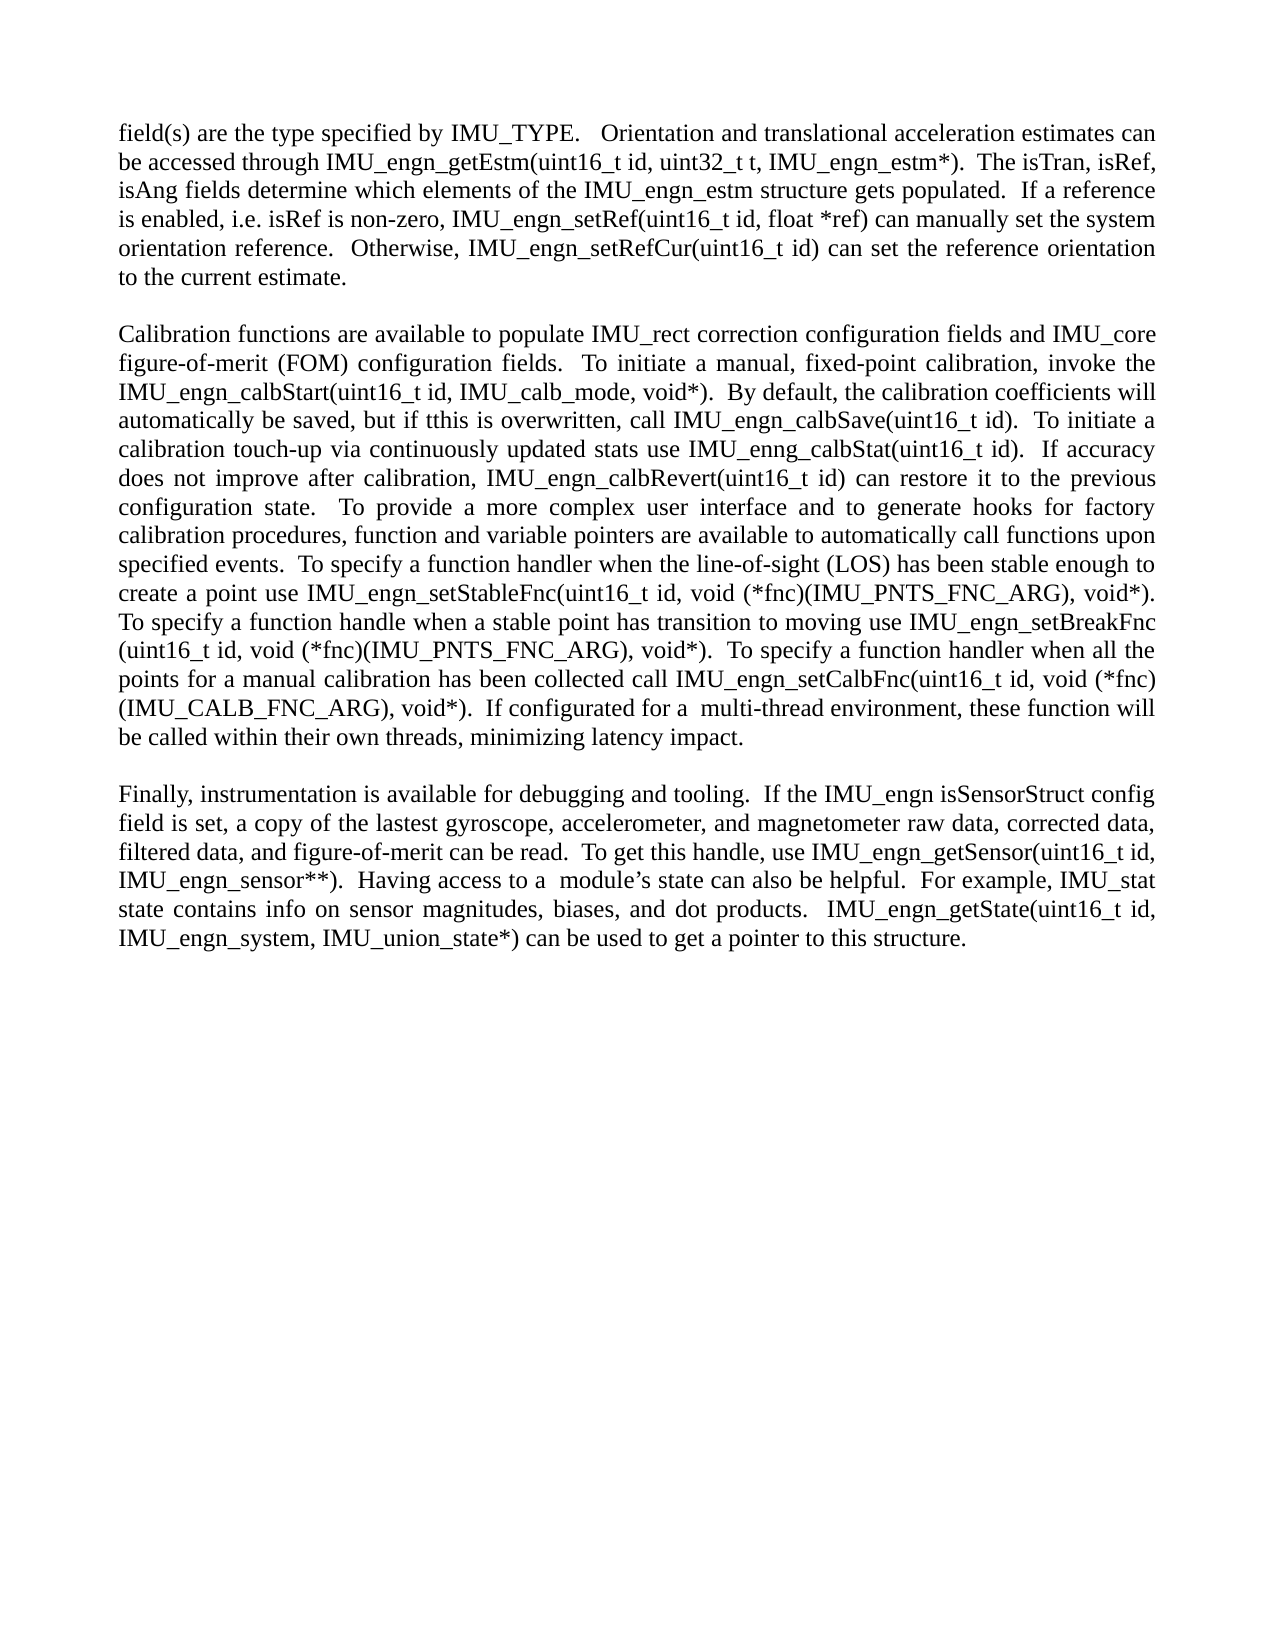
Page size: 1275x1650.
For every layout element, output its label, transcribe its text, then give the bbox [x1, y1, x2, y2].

text Calibration functions are available to populate IMU_rect correction configuration fields and IMU_core figure-of-merit (FOM) configuration fields. To initiate a manual, fixed-point calibration, invoke the IMU_engn_calbStart(uint16_t id, IMU_calb_mode, void*). By default, the calibration coefficients will automatically be saved, but if tthis is overwritten, call IMU_engn_calbSave(uint16_t id). To initiate a calibration touch-up via continuously updated stats use IMU_enng_calbStat(uint16_t id). If accuracy does not improve after calibration, IMU_engn_calbRevert(uint16_t id) can restore it to the previous configuration state. To provide a more complex user interface and to generate hooks for factory calibration procedures, function and variable pointers are available to automatically call functions upon specified events. To specify a function handler when the line-of-sight (LOS) has been stable enough to create a point use IMU_engn_setStableFnc(uint16_t id, void (*fnc)(IMU_PNTS_FNC_ARG), void*). To specify a function handle when a stable point has transition to moving use IMU_engn_setBreakFnc (uint16_t id, void (*fnc)(IMU_PNTS_FNC_ARG), void*). To specify a function handler when all the points for a manual calibration has been collected call IMU_engn_setCalbFnc(uint16_t id, void (*fnc) (IMU_CALB_FNC_ARG), void*). If configurated for a multi-thread environment, these function will be called within their own threads, minimizing latency impact. [118, 319, 1157, 751]
text Finally, instrumentation is available for debugging and tooling. If the IMU_engn isSensorStruct config field is set, a copy of the lastest gyroscope, accelerometer, and magnetometer raw data, corrected data, filtered data, and figure-of-merit can be read. To get this handle, use IMU_engn_getSensor(uint16_t id, IMU_engn_sensor**). Having access to a module’s state can also be helpful. For example, IMU_stat state contains info on sensor magnitudes, biases, and dot products. IMU_engn_getState(uint16_t id, IMU_engn_system, IMU_union_state*) can be used to get a pointer to this structure. [118, 779, 1157, 952]
text field(s) are the type specified by IMU_TYPE. Orientation and translational acceleration estimates can be accessed through IMU_engn_getEstm(uint16_t id, uint32_t t, IMU_engn_estm*). The isTran, isRef, isAng fields determine which elements of the IMU_engn_estm structure gets populated. If a reference is enabled, i.e. isRef is non-zero, IMU_engn_setRef(uint16_t id, float *ref) can manually set the system orientation reference. Otherwise, IMU_engn_setRefCur(uint16_t id) can set the reference orientation to the current estimate. [118, 118, 1157, 291]
